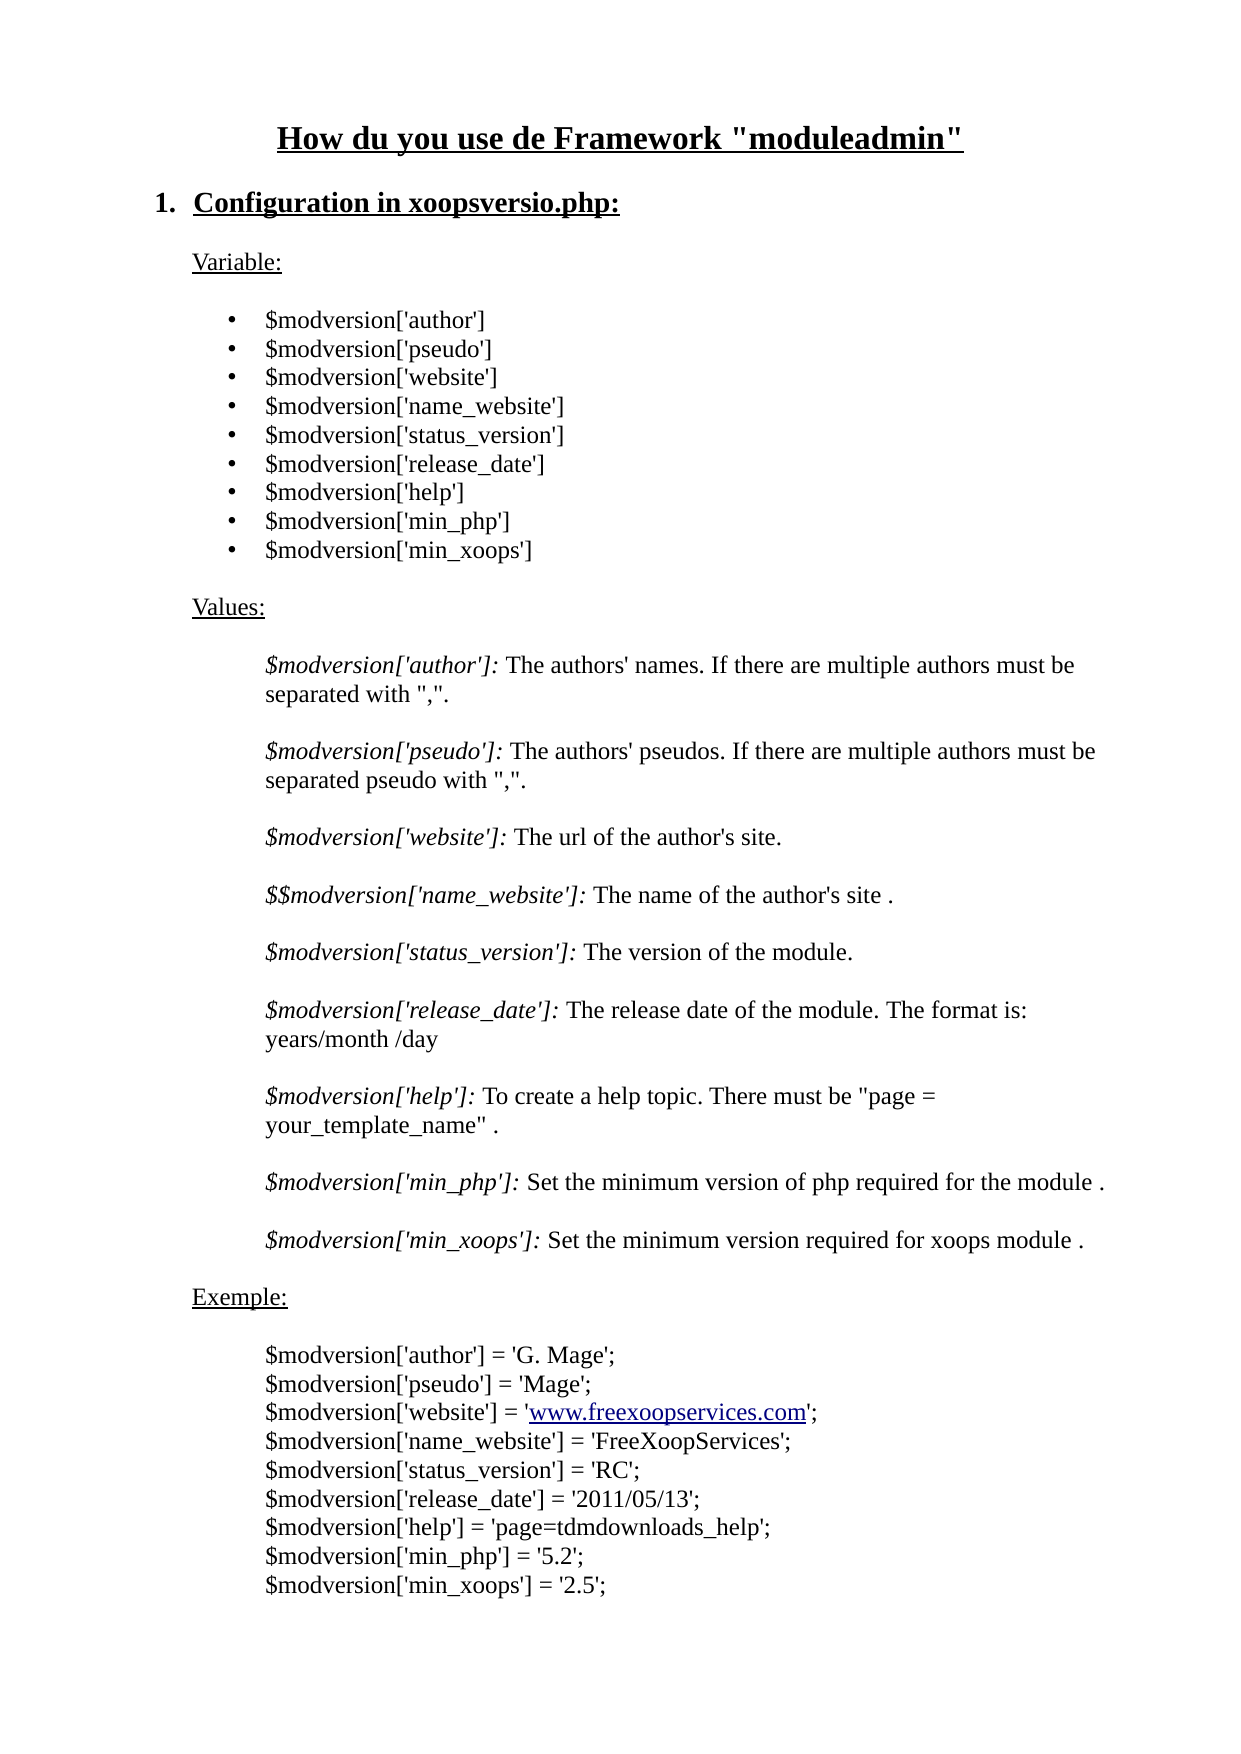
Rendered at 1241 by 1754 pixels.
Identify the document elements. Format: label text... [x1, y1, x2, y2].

list $$modversion['name_website']: The name of the author's site . [265, 880, 1122, 909]
list $modversion['name_website'] [228, 391, 1122, 420]
text $modversion['name_website'] = 'FreeXoopServices'; [265, 1426, 1122, 1455]
list $modversion['min_xoops'] [228, 535, 1122, 564]
list $modversion['status_version']: The version of the module. [265, 937, 1122, 966]
list Values: [192, 592, 1122, 621]
list Configuration in xoopsversio.php: [154, 185, 1122, 219]
list $modversion['author'] [228, 305, 1122, 334]
text $modversion['status_version'] = 'RC'; [265, 1455, 1122, 1484]
list $modversion['min_php']: Set the minimum version of php required for the module . [265, 1167, 1122, 1196]
list $modversion['min_php'] [228, 506, 1122, 535]
list $modversion['website']: The url of the author's site. [265, 822, 1122, 851]
text $modversion['release_date'] = '2011/05/13'; [265, 1484, 1122, 1512]
text $modversion['help'] = 'page=tdmdownloads_help'; [265, 1512, 1122, 1541]
list $modversion['pseudo']: The authors' pseudos. If there are multiple authors must be separated pseudo with ",". [265, 736, 1122, 794]
list $modversion['release_date'] [228, 449, 1122, 477]
list $modversion['help'] [228, 477, 1122, 506]
list $modversion['author']: The authors' names. If there are multiple authors must be separated with ",". [265, 650, 1122, 707]
list $modversion['release_date']: The release date of the module. The format is: years/month /day [265, 995, 1122, 1052]
text $modversion['website'] = 'www.freexoopservices.com'; [265, 1397, 1122, 1426]
text Exemple: [192, 1282, 1122, 1311]
list $modversion['status_version'] [228, 420, 1122, 449]
list $modversion['min_xoops']: Set the minimum version required for xoops module . [265, 1225, 1122, 1254]
text $modversion['author'] = 'G. Mage'; [265, 1340, 1122, 1369]
list $modversion['website'] [228, 362, 1122, 391]
list $modversion['help']: To create a help topic. There must be "page = your_template_name" . [265, 1081, 1122, 1139]
text Variable: [192, 247, 1122, 276]
text $modversion['min_php'] = '5.2'; [265, 1541, 1122, 1570]
text How du you use de Framework "moduleadmin" [118, 118, 1122, 156]
list $modversion['pseudo'] [228, 334, 1122, 362]
text $modversion['pseudo'] = 'Mage'; [265, 1369, 1122, 1397]
text $modversion['min_xoops'] = '2.5'; [265, 1570, 1122, 1599]
